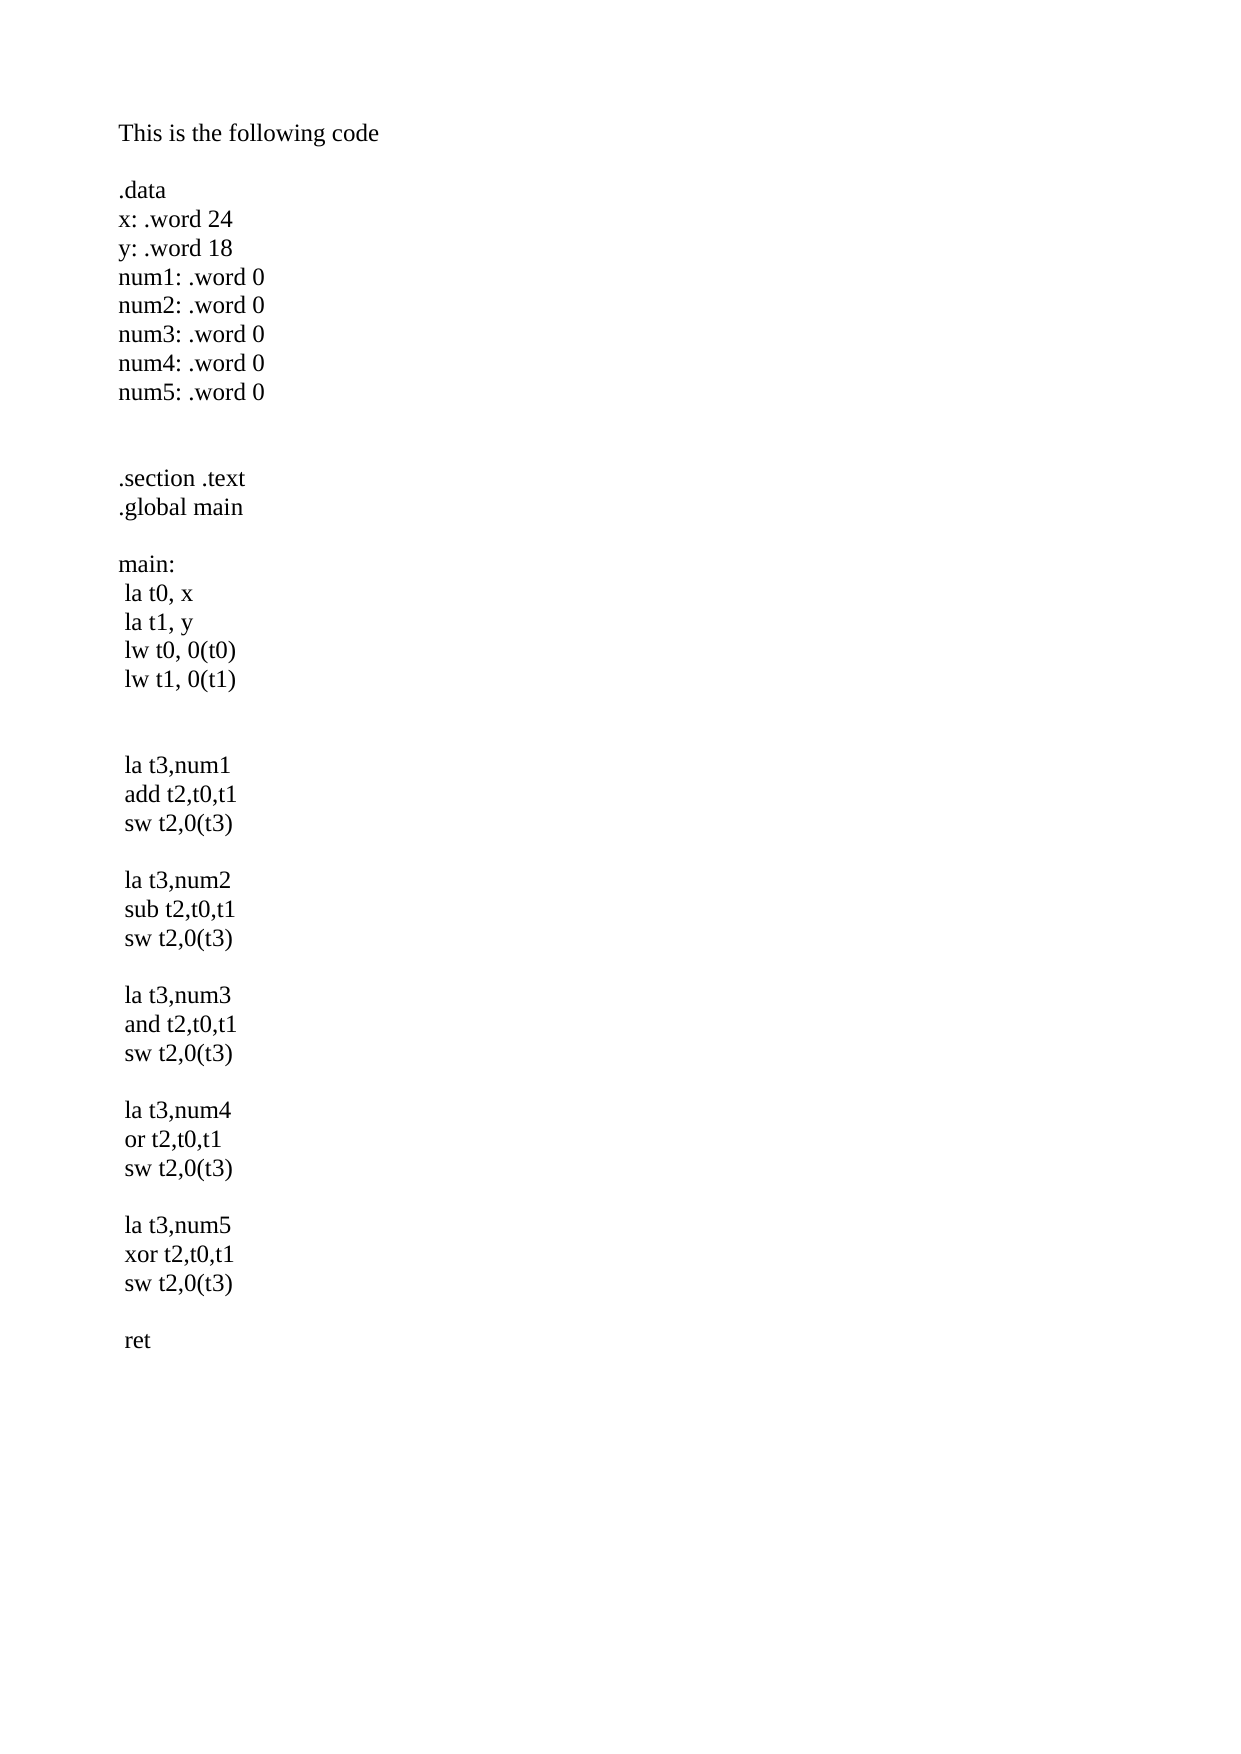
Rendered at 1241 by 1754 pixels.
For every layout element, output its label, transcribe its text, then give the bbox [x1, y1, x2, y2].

text la t3,num4 [118, 1096, 1122, 1124]
text This is the following code [118, 118, 1122, 147]
text sw t2,0(t3) [118, 923, 1122, 952]
text .global main [118, 492, 1122, 521]
text num5: .word 0 [118, 377, 1122, 406]
text and t2,t0,t1 [118, 1009, 1122, 1038]
text lw t0, 0(t0) [118, 636, 1122, 664]
text num3: .word 0 [118, 319, 1122, 348]
text lw t1, 0(t1) [118, 664, 1122, 693]
text or t2,t0,t1 [118, 1124, 1122, 1153]
text la t3,num2 [118, 866, 1122, 894]
text sw t2,0(t3) [118, 1153, 1122, 1182]
text la t1, y [118, 607, 1122, 636]
text la t3,num5 [118, 1211, 1122, 1239]
text main: [118, 549, 1122, 578]
text sw t2,0(t3) [118, 1268, 1122, 1297]
text la t3,num3 [118, 981, 1122, 1009]
text num1: .word 0 [118, 262, 1122, 291]
text .data [118, 176, 1122, 204]
text sub t2,t0,t1 [118, 894, 1122, 923]
text xor t2,t0,t1 [118, 1239, 1122, 1268]
text ret [118, 1326, 1122, 1354]
text .section .text [118, 463, 1122, 492]
text la t0, x [118, 578, 1122, 607]
text x: .word 24 [118, 204, 1122, 233]
text num2: .word 0 [118, 291, 1122, 319]
text num4: .word 0 [118, 348, 1122, 377]
text add t2,t0,t1 [118, 779, 1122, 808]
text y: .word 18 [118, 233, 1122, 262]
text sw t2,0(t3) [118, 808, 1122, 837]
text la t3,num1 [118, 751, 1122, 779]
text sw t2,0(t3) [118, 1038, 1122, 1067]
